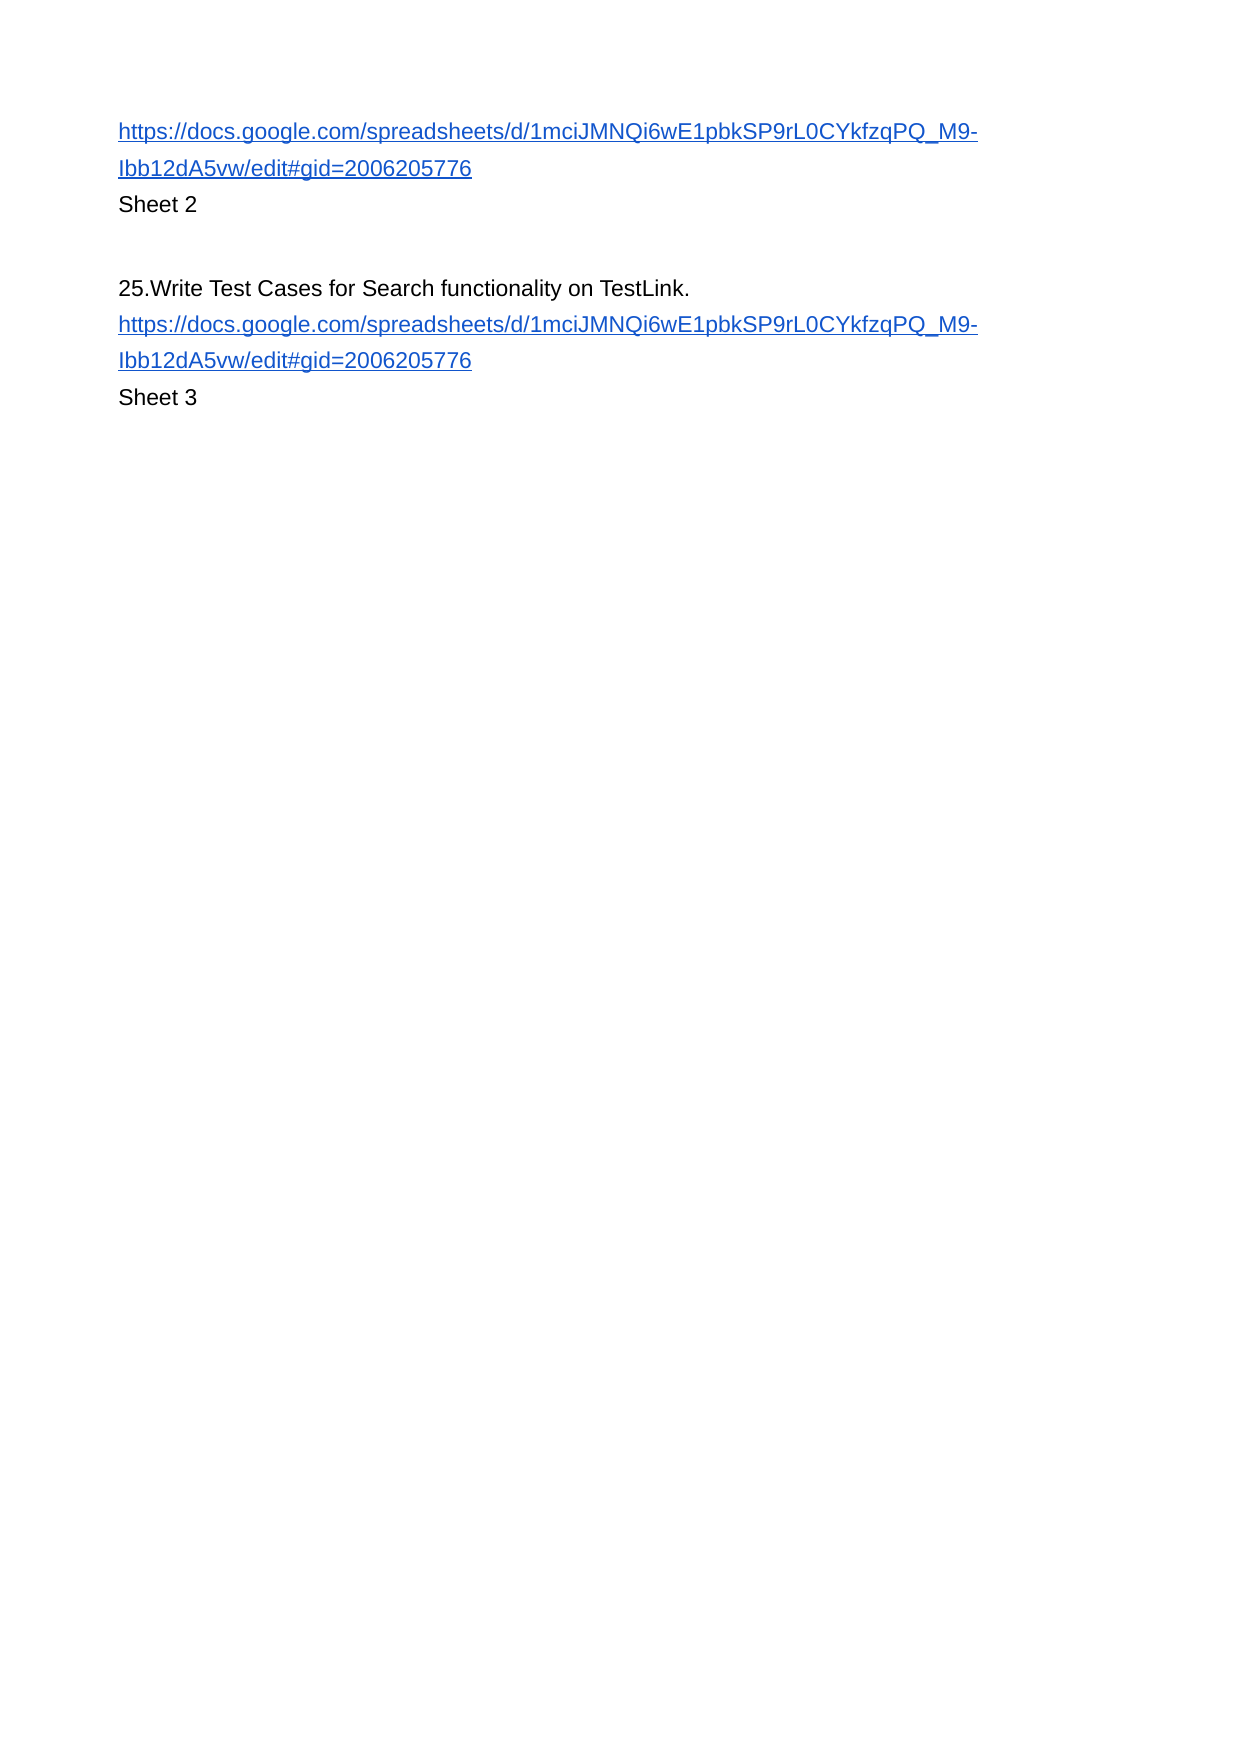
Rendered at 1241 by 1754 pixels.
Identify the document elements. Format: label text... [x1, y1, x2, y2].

text Sheet 3 [118, 384, 1122, 410]
text https://docs.google.com/spreadsheets/d/1mciJMNQi6wE1pbkSP9rL0CYkfzqPQ_M9-Ibb12dA5vw/edit#gid=2006205776 [118, 118, 1122, 181]
text https://docs.google.com/spreadsheets/d/1mciJMNQi6wE1pbkSP9rL0CYkfzqPQ_M9-Ibb12dA5vw/edit#gid=2006205776 [118, 311, 1122, 374]
text Sheet 2 [118, 191, 1122, 217]
text 25.Write Test Cases for Search functionality on TestLink. [118, 275, 1122, 301]
